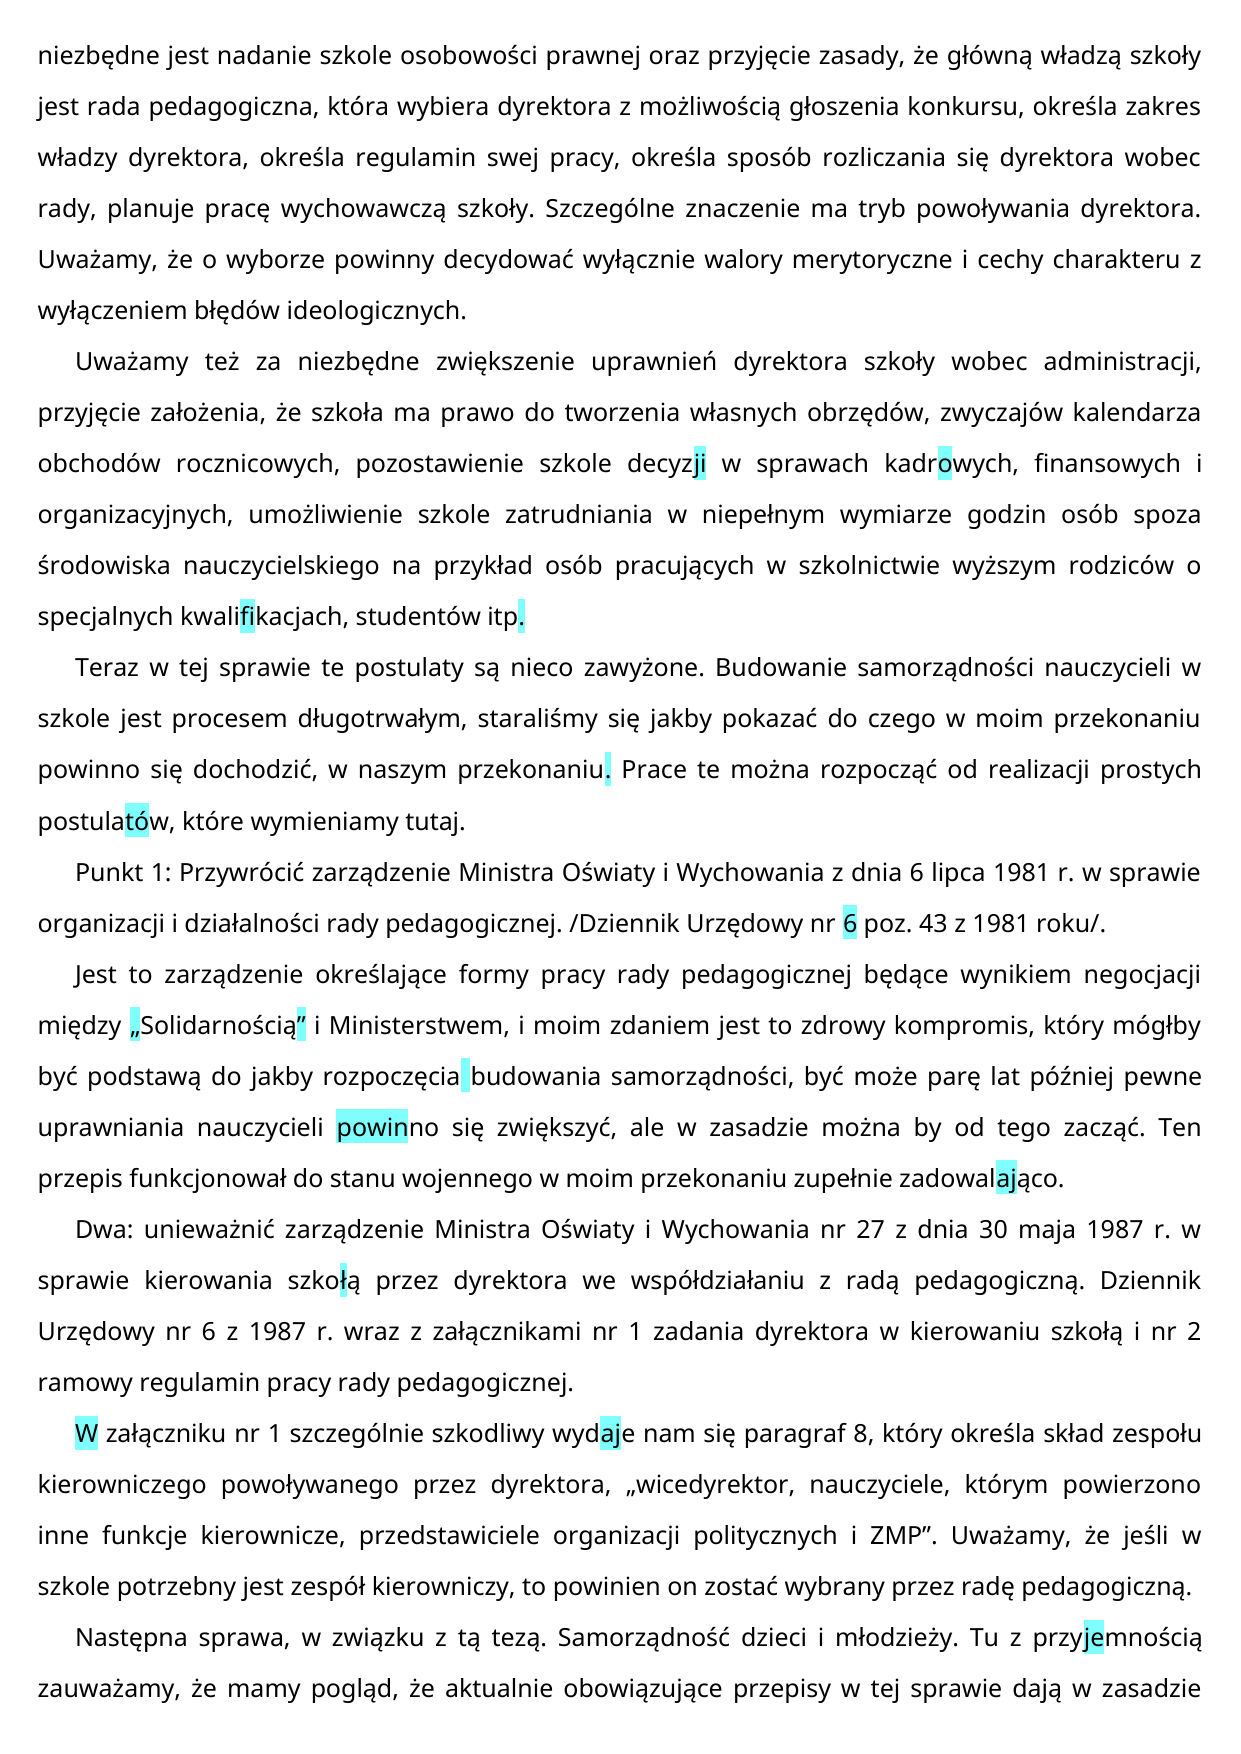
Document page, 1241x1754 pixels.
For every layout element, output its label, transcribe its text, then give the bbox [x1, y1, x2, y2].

text Punkt 1: Przywrócić zarządzenie Ministra Oświaty i Wychowania z dnia 6 lipca 1981 r. w sprawie organizacji i działalności rady pedagogicznej. /Dziennik Urzędowy nr 6 poz. 43 z 1981 roku/. [37, 854, 1203, 939]
text W załączniku nr 1 szczególnie szkodliwy wydaje nam się paragraf 8, który określa skład zespołu kierowniczego powoływanego przez dyrektora, „wicedyrektor, nauczyciele, którym powierzono inne funkcje kierownicze, przedstawiciele organizacji politycznych i ZMP”. Uważamy, że jeśli w szkole potrzebny jest zespół kierowniczy, to powinien on zostać wybrany przez radę pedagogiczną. [37, 1416, 1203, 1603]
text Dwa: unieważnić zarządzenie Ministra Oświaty i Wychowania nr 27 z dnia 30 maja 1987 r. w sprawie kierowania szkołą przez dyrektora we współdziałaniu z radą pedagogiczną. Dziennik Urzędowy nr 6 z 1987 r. wraz z załącznikami nr 1 zadania dyrektora w kierowaniu szkołą i nr 2 ramowy regulamin pracy rady pedagogicznej. [37, 1211, 1203, 1399]
text Jest to zarządzenie określające formy pracy rady pedagogicznej będące wynikiem negocjacji między „Solidarnością” i Ministerstwem, i moim zdaniem jest to zdrowy kompromis, który mógłby być podstawą do jakby rozpoczęcia budowania samorządności, być może parę lat później pewne uprawniania nauczycieli powinno się zwiększyć, ale w zasadzie można by od tego zacząć. Ten przepis funkcjonował do stanu wojennego w moim przekonaniu zupełnie zadowalająco. [37, 956, 1203, 1194]
text niezbędne jest nadanie szkole osobowości prawnej oraz przyjęcie zasady, że główną władzą szkoły jest rada pedagogiczna, która wybiera dyrektora z możliwością głoszenia konkursu, określa zakres władzy dyrektora, określa regulamin swej pracy, określa sposób rozliczania się dyrektora wobec rady, planuje pracę wychowawczą szkoły. Szczególne znaczenie ma tryb powoływania dyrektora. Uważamy, że o wyborze powinny decydować wyłącznie walory merytoryczne i cechy charakteru z wyłączeniem błędów ideologicznych. [37, 37, 1203, 327]
text Uważamy też za niezbędne zwiększenie uprawnień dyrektora szkoły wobec administracji, przyjęcie założenia, że szkoła ma prawo do tworzenia własnych obrzędów, zwyczajów kalendarza obchodów rocznicowych, pozostawienie szkole decyzji w sprawach kadrowych, finansowych i organizacyjnych, umożliwienie szkole zatrudniania w niepełnym wymiarze godzin osób spoza środowiska nauczycielskiego na przykład osób pracujących w szkolnictwie wyższym rodziców o specjalnych kwalifikacjach, studentów itp. [37, 344, 1203, 633]
text Następna sprawa, w związku z tą tezą. Samorządność dzieci i młodzieży. Tu z przyjemnością zauważamy, że mamy pogląd, że aktualnie obowiązujące przepisy w tej sprawie dają w zasadzie [37, 1620, 1203, 1705]
text Teraz w tej sprawie te postulaty są nieco zawyżone. Budowanie samorządności nauczycieli w szkole jest procesem długotrwałym, staraliśmy się jakby pokazać do czego w moim przekonaniu powinno się dochodzić, w naszym przekonaniu. Prace te można rozpocząć od realizacji prostych postulatów, które wymieniamy tutaj. [37, 650, 1203, 837]
